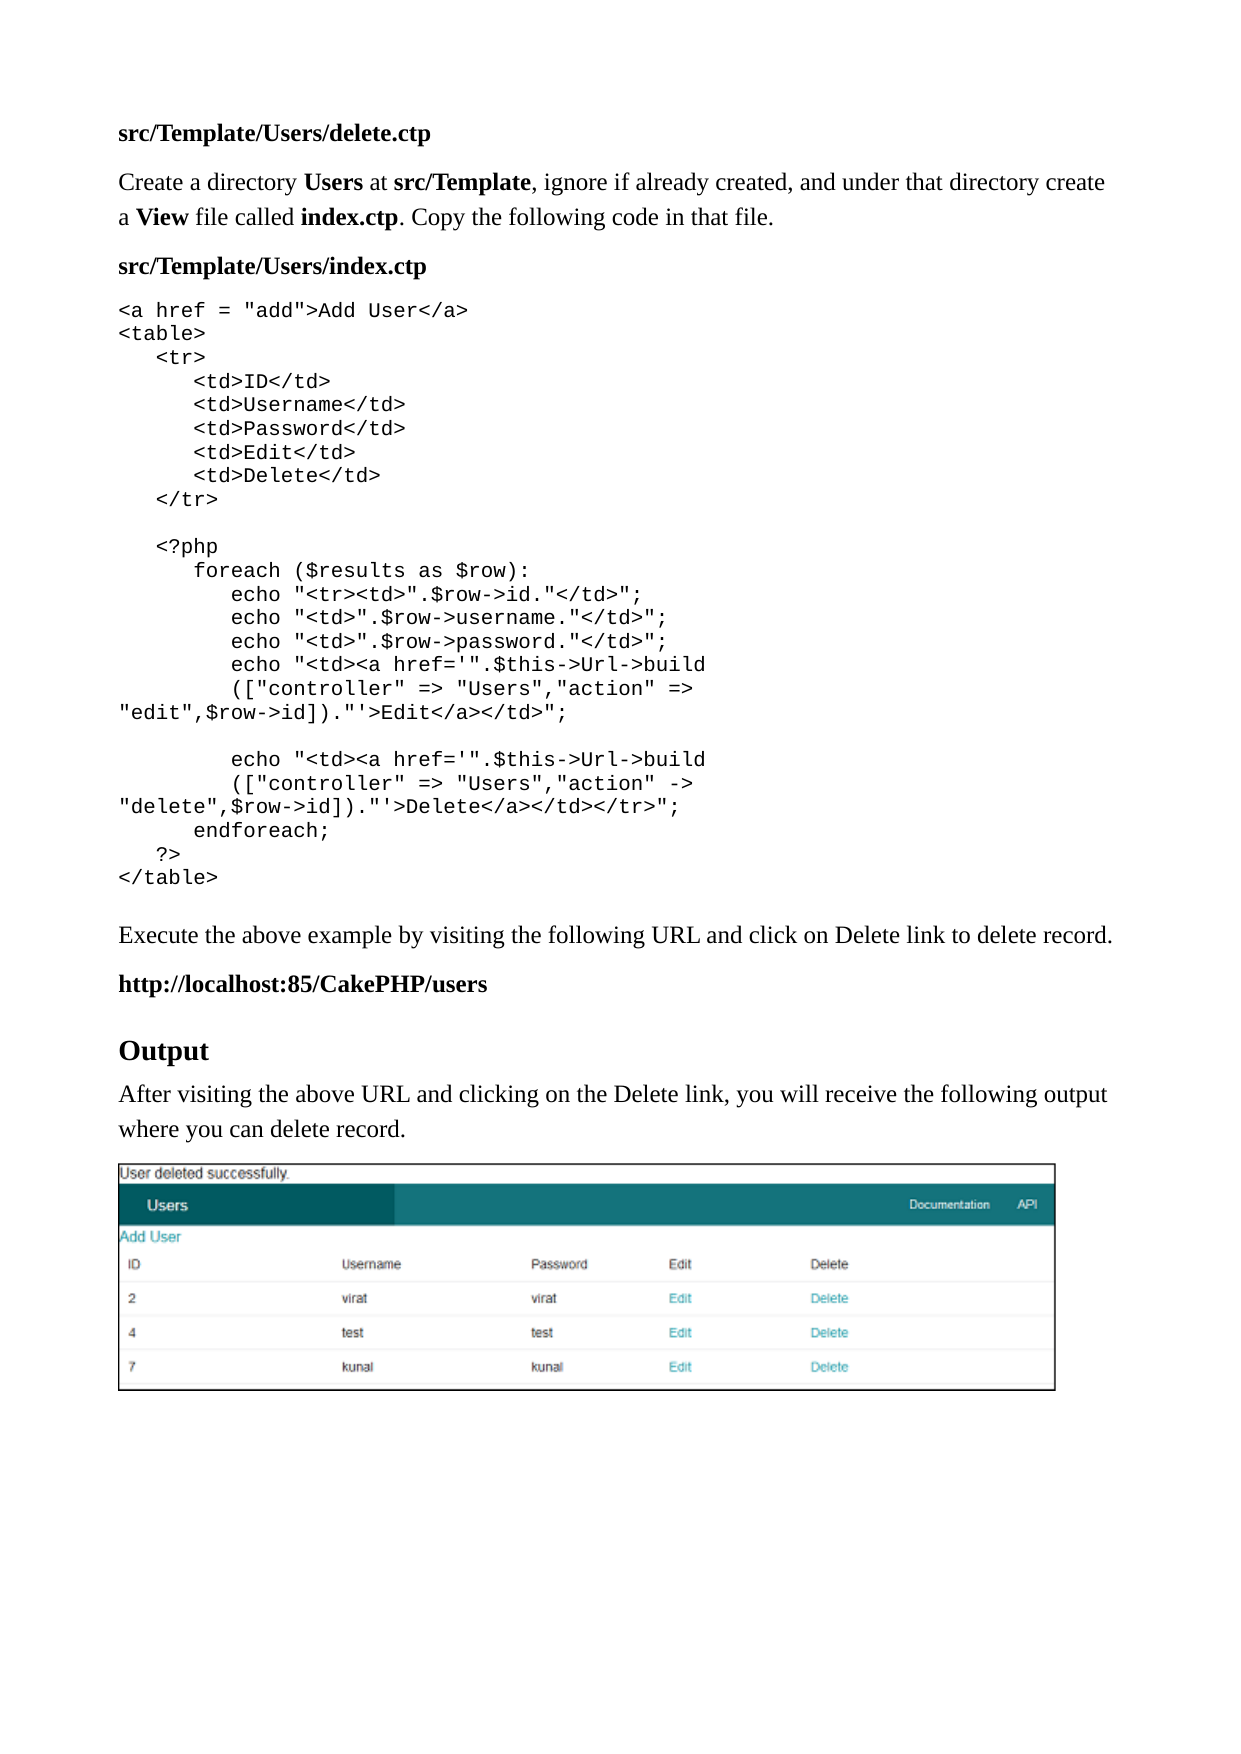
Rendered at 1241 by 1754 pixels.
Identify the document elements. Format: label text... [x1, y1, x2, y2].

text (["controller" => "Users","action" -> "delete",$row->id])."'>Delete</a></td></tr>"; [118, 773, 1122, 820]
text <td>ID</td> [118, 371, 1122, 394]
text foreach ($results as $row): [118, 560, 1122, 583]
text Execute the above example by visiting the following URL and click on Delete link to delete record. [118, 920, 1122, 949]
picture [118, 1162, 1056, 1391]
text echo "<td>".$row->password."</td>"; [118, 631, 1122, 654]
text <a href = "add">Add User</a> [118, 300, 1122, 323]
text endforeach; [118, 820, 1122, 844]
text src/Template/Users/delete.ctp [118, 118, 1122, 147]
text <?php [118, 536, 1122, 560]
text <td>Username</td> [118, 394, 1122, 418]
text <td>Password</td> [118, 418, 1122, 442]
text <td>Delete</td> [118, 465, 1122, 489]
text </tr> [118, 489, 1122, 513]
text src/Template/Users/index.ctp [118, 251, 1122, 279]
text After visiting the above URL and clicking on the Delete link, you will receive the following output where you can delete record. [118, 1079, 1122, 1142]
text echo "<td><a href='".$this->Url->build [118, 749, 1122, 773]
text echo "<tr><td>".$row->id."</td>"; [118, 583, 1122, 607]
text (["controller" => "Users","action" => "edit",$row->id])."'>Edit</a></td>"; [118, 678, 1122, 725]
text </table> [118, 867, 1122, 891]
text <tr> [118, 347, 1122, 371]
subtitle Output [118, 1033, 1122, 1067]
text <table> [118, 323, 1122, 347]
text ?> [118, 844, 1122, 867]
text <td>Edit</td> [118, 442, 1122, 465]
text echo "<td>".$row->username."</td>"; [118, 607, 1122, 631]
text Create a directory Users at src/Template, ignore if already created, and under that directory create a View file called index.ctp. Copy the following code in that file. [118, 167, 1122, 230]
text http://localhost:85/CakePHP/users [118, 969, 1122, 998]
text echo "<td><a href='".$this->Url->build [118, 654, 1122, 678]
